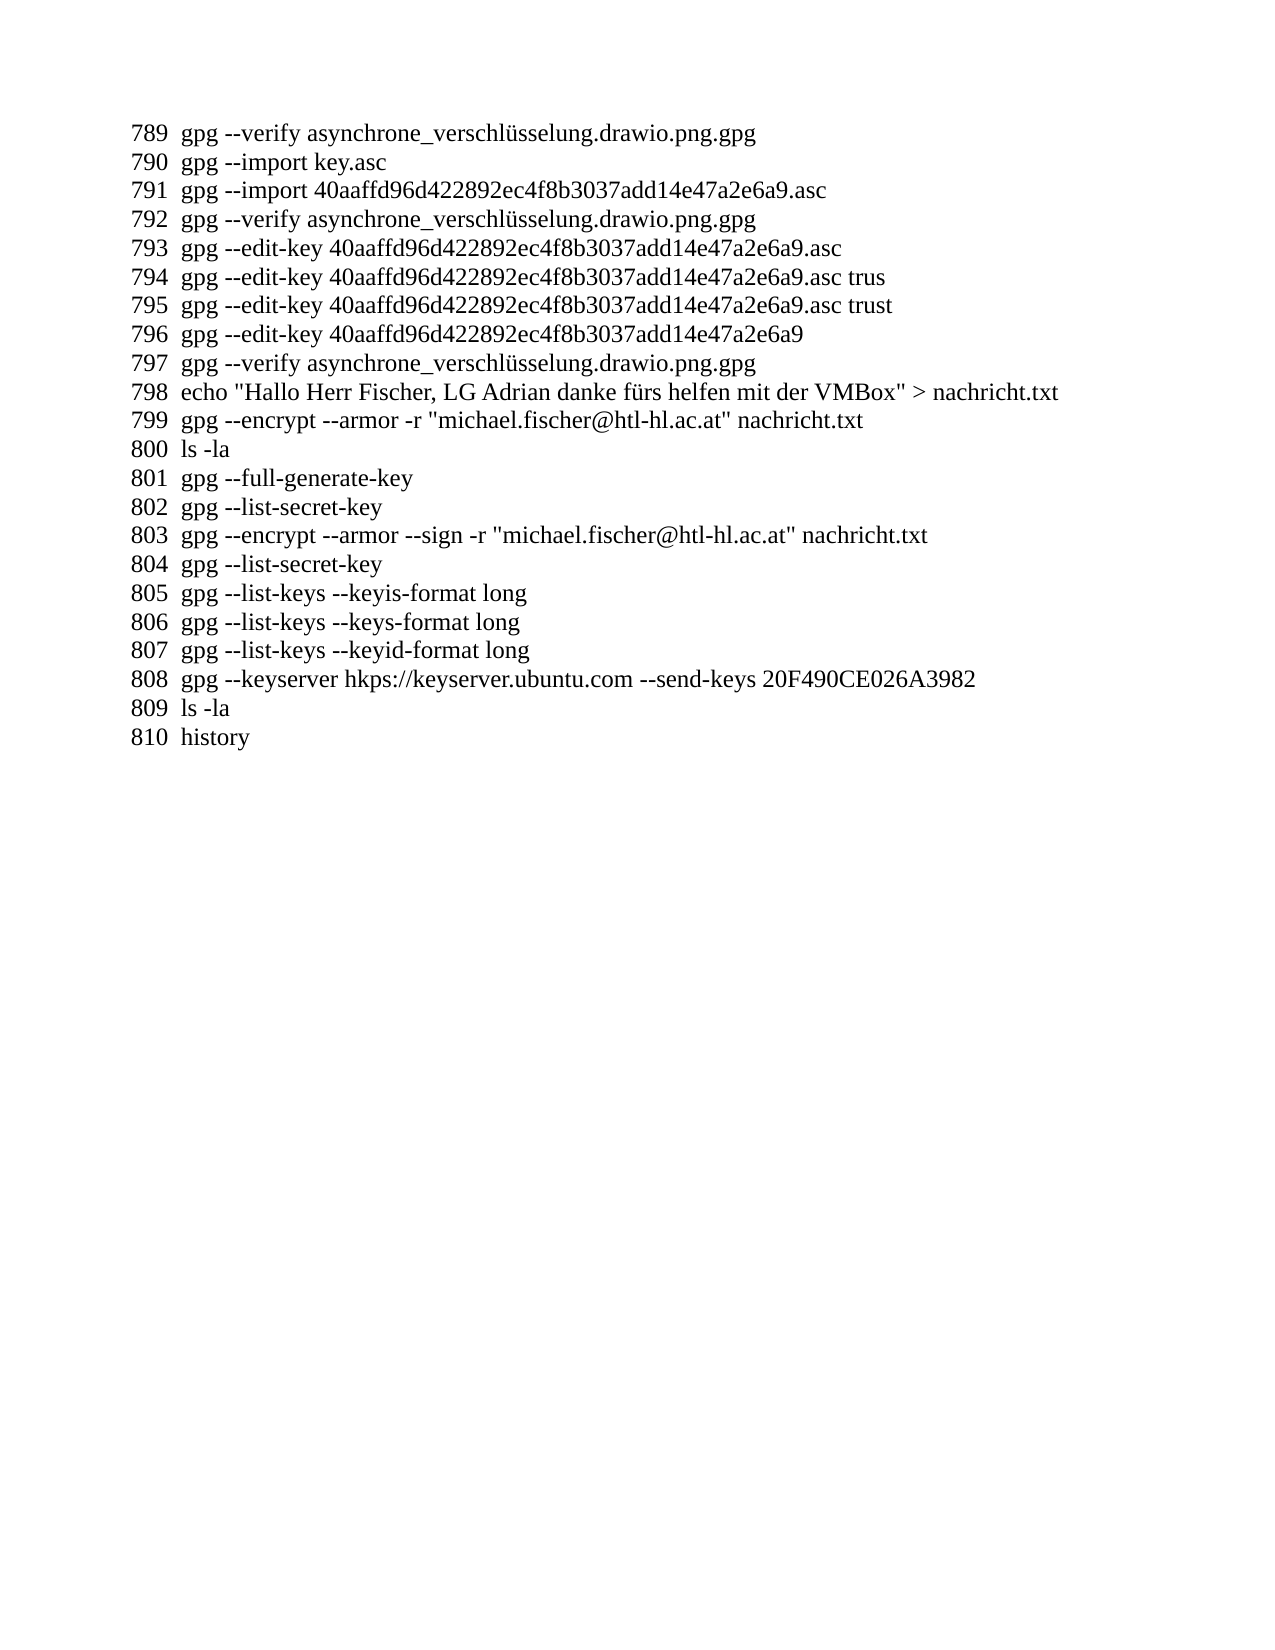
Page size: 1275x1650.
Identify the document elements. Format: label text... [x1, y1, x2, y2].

text 807 gpg --list-keys --keyid-format long [118, 636, 1157, 664]
text 801 gpg --full-generate-key [118, 463, 1157, 492]
text 797 gpg --verify asynchrone_verschlüsselung.drawio.png.gpg [118, 348, 1157, 377]
text 790 gpg --import key.asc [118, 147, 1157, 176]
text 800 ls -la [118, 434, 1157, 463]
text 799 gpg --encrypt --armor -r "michael.fischer@htl-hl.ac.at" nachricht.txt [118, 406, 1157, 434]
text 798 echo "Hallo Herr Fischer, LG Adrian danke fürs helfen mit der VMBox" > nachricht.txt [118, 377, 1157, 406]
text 808 gpg --keyserver hkps://keyserver.ubuntu.com --send-keys 20F490CE026A3982 [118, 664, 1157, 693]
text 806 gpg --list-keys --keys-format long [118, 607, 1157, 636]
text 805 gpg --list-keys --keyis-format long [118, 578, 1157, 607]
text 810 history [118, 722, 1157, 751]
text 803 gpg --encrypt --armor --sign -r "michael.fischer@htl-hl.ac.at" nachricht.txt [118, 521, 1157, 549]
text 789 gpg --verify asynchrone_verschlüsselung.drawio.png.gpg [118, 118, 1157, 147]
text 791 gpg --import 40aaffd96d422892ec4f8b3037add14e47a2e6a9.asc [118, 176, 1157, 204]
text 804 gpg --list-secret-key [118, 549, 1157, 578]
text 796 gpg --edit-key 40aaffd96d422892ec4f8b3037add14e47a2e6a9 [118, 319, 1157, 348]
text 802 gpg --list-secret-key [118, 492, 1157, 521]
text 795 gpg --edit-key 40aaffd96d422892ec4f8b3037add14e47a2e6a9.asc trust [118, 291, 1157, 319]
text 809 ls -la [118, 693, 1157, 722]
text 793 gpg --edit-key 40aaffd96d422892ec4f8b3037add14e47a2e6a9.asc [118, 233, 1157, 262]
text 792 gpg --verify asynchrone_verschlüsselung.drawio.png.gpg [118, 204, 1157, 233]
text 794 gpg --edit-key 40aaffd96d422892ec4f8b3037add14e47a2e6a9.asc trus [118, 262, 1157, 291]
